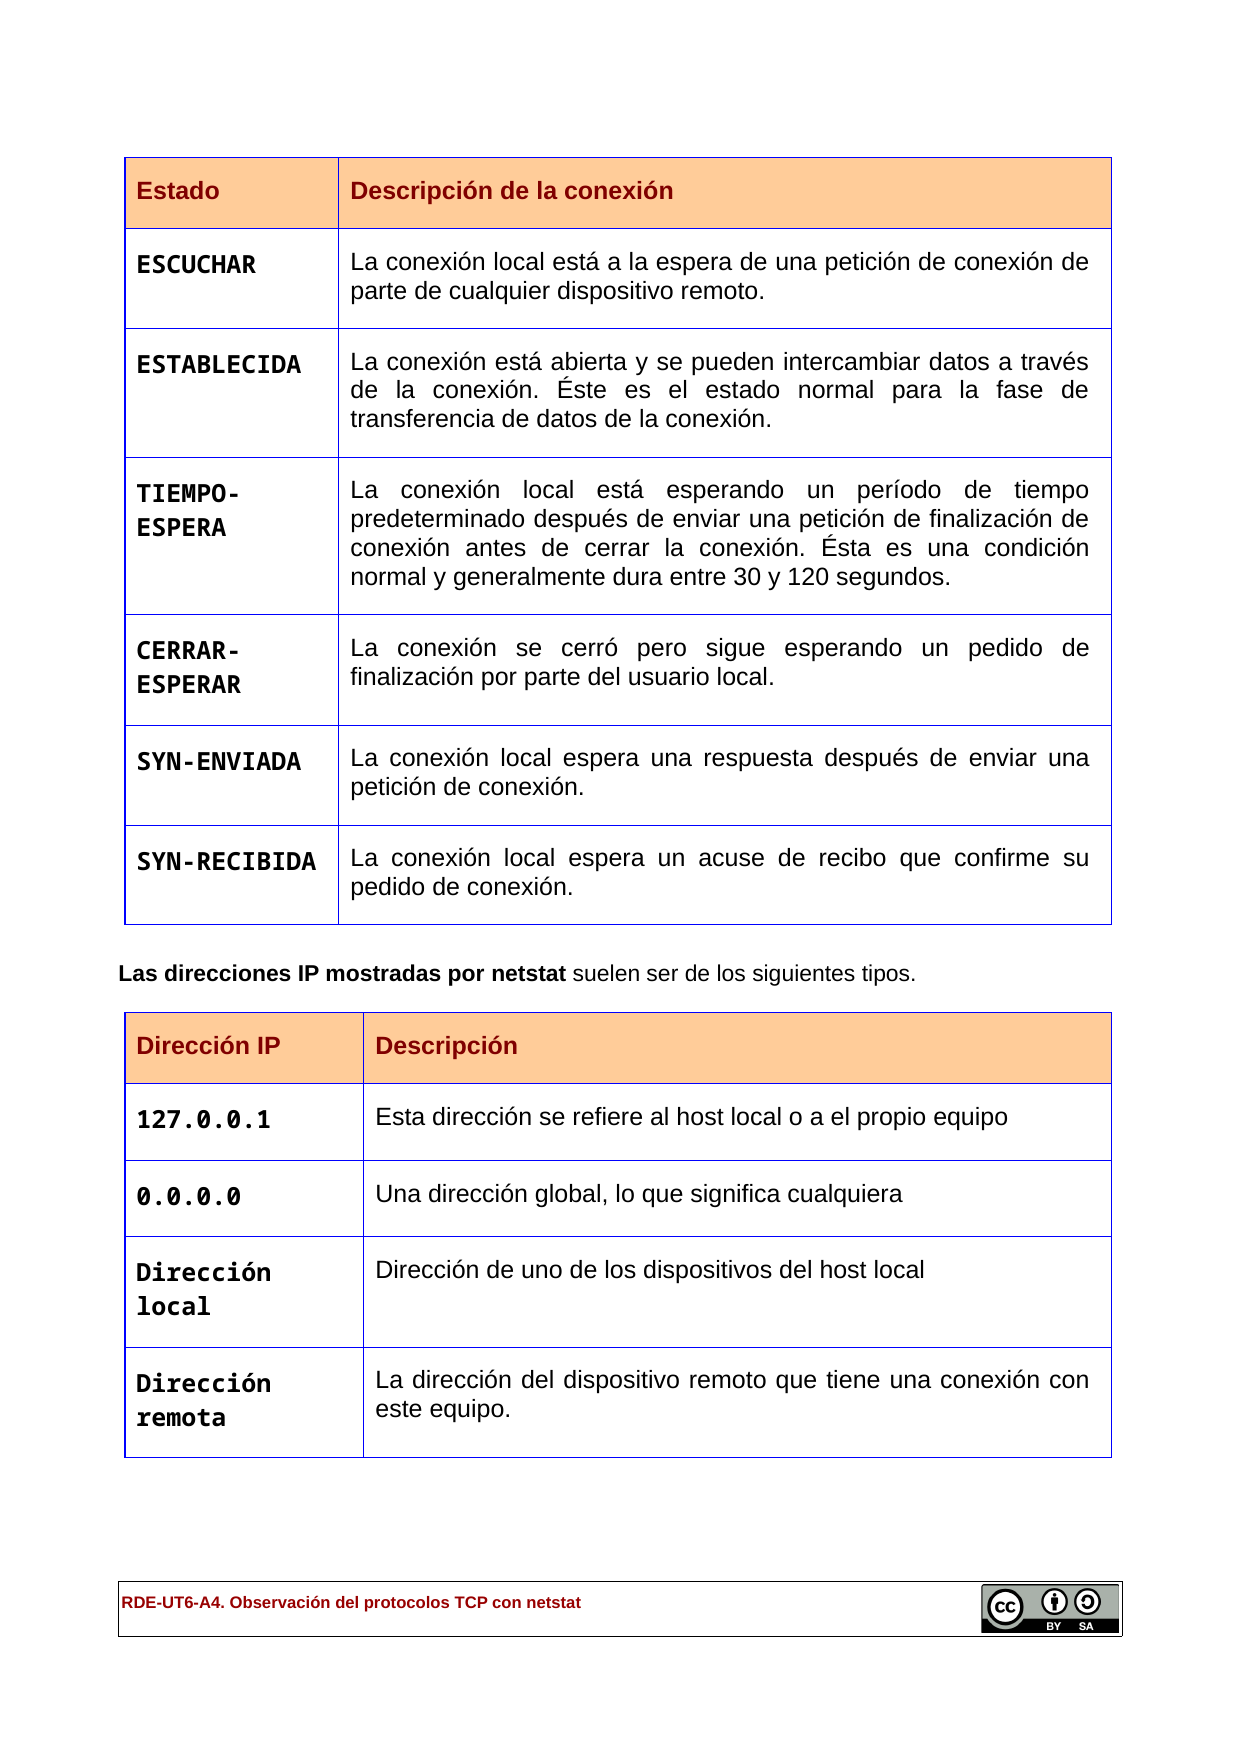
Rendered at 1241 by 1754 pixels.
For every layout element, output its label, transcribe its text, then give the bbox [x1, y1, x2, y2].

table_cell Dirección de uno de los dispositivos del host local [364, 1237, 1111, 1347]
table_cell TIEMPO-ESPERA [126, 458, 338, 614]
table_cell 127.0.0.1 [126, 1084, 363, 1160]
text Las direcciones IP mostradas por netstat suelen ser de los siguientes tipos. [118, 959, 1122, 986]
table_header Descripción [364, 1013, 1111, 1083]
table_cell CERRAR-ESPERAR [126, 615, 338, 724]
table_cell La conexión local espera un acuse de recibo que confirme su pedido de conexión. [339, 826, 1111, 924]
table_header Estado [126, 158, 338, 228]
table_cell La conexión local espera una respuesta después de enviar una petición de conexión. [339, 726, 1111, 824]
table_cell 0.0.0.0 [126, 1161, 363, 1236]
table_cell La conexión se cerró pero sigue esperando un pedido de finalización por parte del usuario local. [339, 615, 1111, 724]
table_cell SYN-RECIBIDA [126, 826, 338, 924]
table_cell ESTABLECIDA [126, 329, 338, 457]
table_cell Una dirección global, lo que significa cualquiera [364, 1161, 1111, 1236]
picture [981, 1584, 1119, 1633]
table_cell La dirección del dispositivo remoto que tiene una conexión con este equipo. [364, 1348, 1111, 1457]
table_cell Esta dirección se refiere al host local o a el propio equipo [364, 1084, 1111, 1160]
table_cell La conexión local está esperando un período de tiempo predeterminado después de enviar una petición de finalización de conexión antes de cerrar la conexión. Ésta es una condición normal y generalmente dura entre 30 y 120 segundos. [339, 458, 1111, 614]
table_cell SYN-ENVIADA [126, 726, 338, 824]
table_cell La conexión local está a la espera de una petición de conexión de parte de cualquier dispositivo remoto. [339, 229, 1111, 328]
table_cell Dirección local [126, 1237, 363, 1347]
table_cell La conexión está abierta y se pueden intercambiar datos a través de la conexión. Éste es el estado normal para la fase de transferencia de datos de la conexión. [339, 329, 1111, 457]
table_header Dirección IP [126, 1013, 363, 1083]
table_header Descripción de la conexión [339, 158, 1111, 228]
table_cell Dirección remota [126, 1348, 363, 1457]
table_cell ESCUCHAR [126, 229, 338, 328]
